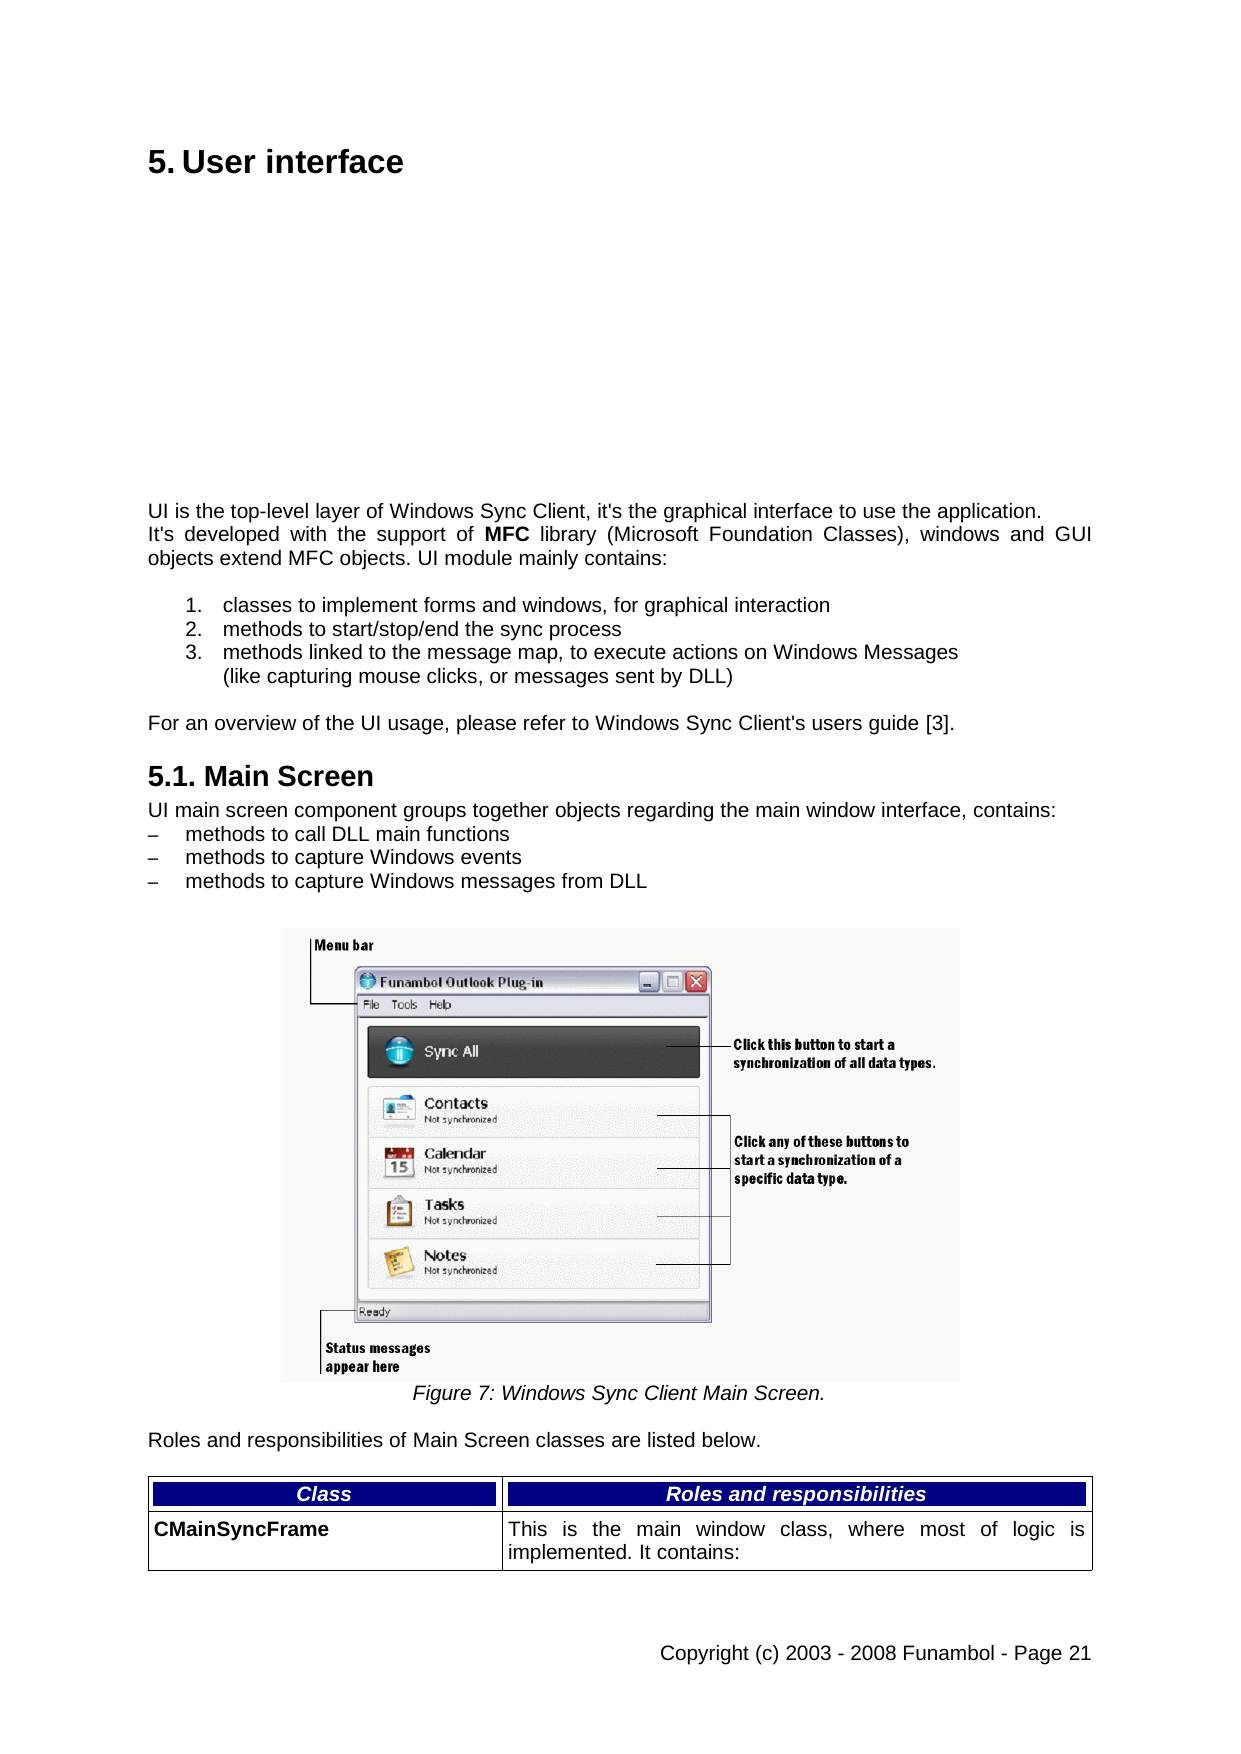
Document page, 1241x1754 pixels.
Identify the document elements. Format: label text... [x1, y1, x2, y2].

table_header Class [149, 1477, 502, 1511]
text Roles and responsibilities of Main Screen classes are listed below. [148, 893, 1093, 1452]
table_cell CMainSyncFrame [149, 1512, 502, 1570]
table_header Roles and responsibilities [503, 1477, 1092, 1511]
subtitle Main Screen [148, 760, 1093, 792]
text UI main screen component groups together objects regarding the main window interface, contains: [148, 798, 1093, 822]
list methods to capture Windows messages from DLL [148, 869, 1093, 893]
list methods linked to the message map, to execute actions on Windows Messages (like capturing mouse clicks, or messages sent by DLL) [185, 641, 1093, 688]
text For an overview of the UI usage, please refer to Windows Sync Client's users guide [3]. [148, 711, 1093, 735]
list methods to call DLL main functions [148, 822, 1093, 846]
list methods to capture Windows events [148, 846, 1093, 869]
table_cell This is the main window class, where most of logic is implemented. It contains: [503, 1512, 1092, 1570]
list methods to start/stop/end the sync process [185, 617, 1093, 641]
subtitle User interface [148, 143, 1093, 180]
picture [280, 928, 960, 1382]
text Figure 7: Windows Sync Client Main Screen. [281, 1382, 960, 1405]
list classes to implement forms and windows, for graphical interaction [185, 593, 1093, 617]
text It's developed with the support of MFC library (Microsoft Foundation Classes), windows and GUI objects extend MFC objects. UI module mainly contains: [148, 523, 1093, 570]
text UI is the top-level layer of Windows Sync Client, it's the graphical interface to use the application. [148, 499, 1093, 523]
